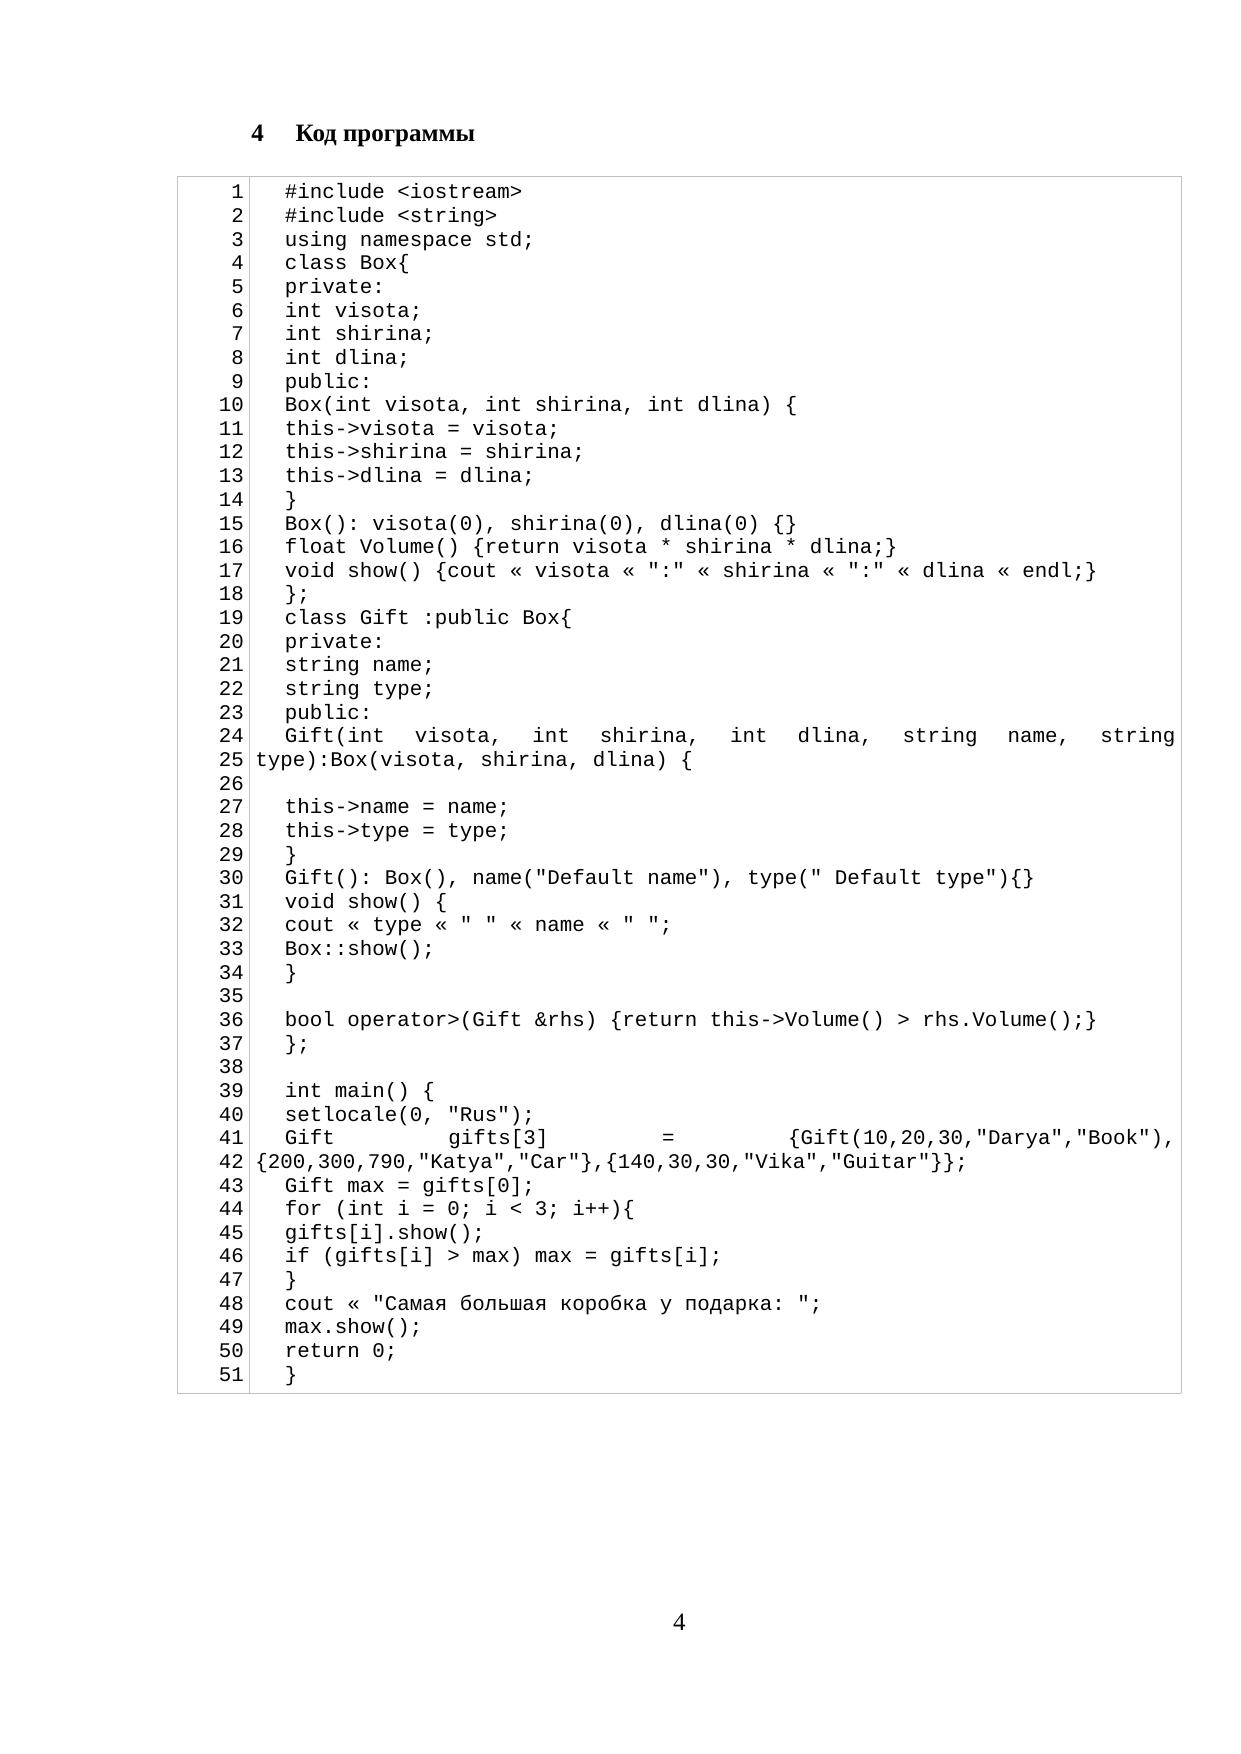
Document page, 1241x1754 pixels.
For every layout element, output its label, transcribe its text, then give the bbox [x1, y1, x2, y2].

subtitle Код программы [177, 118, 1181, 147]
table_header #include <iostream> #include <string> using namespace std; class Box{ private: int visota; int shirina; int dlina; public: Box(int visota, int shirina, int dlina) { this->visota = visota; this->shirina = shirina; this->dlina = dlina; } Box(): visota(0), shirina(0), dlina(0) {} float Volume() {return visota * shirina * dlina;} void show() {cout « visota « ":" « shirina « ":" « dlina « endl;} }; class Gift :public Box{ private: string name; string type; public: Gift(int visota, int shirina, int dlina, string name, string type):Box(visota, shirina, dlina) { this->name = name; this->type = type; } Gift(): Box(), name("Default name"), type(" Default type"){} void show() { cout « type « " " « name « " "; Box::show(); } bool operator>(Gift &rhs) {return this->Volume() > rhs.Volume();} }; int main() { setlocale(0, "Rus"); Gift gifts[3] = {Gift(10,20,30,"Darya","Book"),{200,300,790,"Katya","Car"},{140,30,30,"Vika","Guitar"}}; Gift max = gifts[0]; for (int i = 0; i < 3; i++){ gifts[i].show(); if (gifts[i] > max) max = gifts[i]; } cout « "Самая большая коробка у подарка: "; max.show(); return 0; } [250, 177, 1181, 1393]
table_header 1 2 3 4 5 6 7 8 9 10 11 12 13 14 15 16 17 18 19 20 21 22 23 24 25 26 27 28 29 30 31 32 33 34 35 36 37 38 39 40 41 42 43 44 45 46 47 48 49 50 51 [178, 177, 249, 1393]
